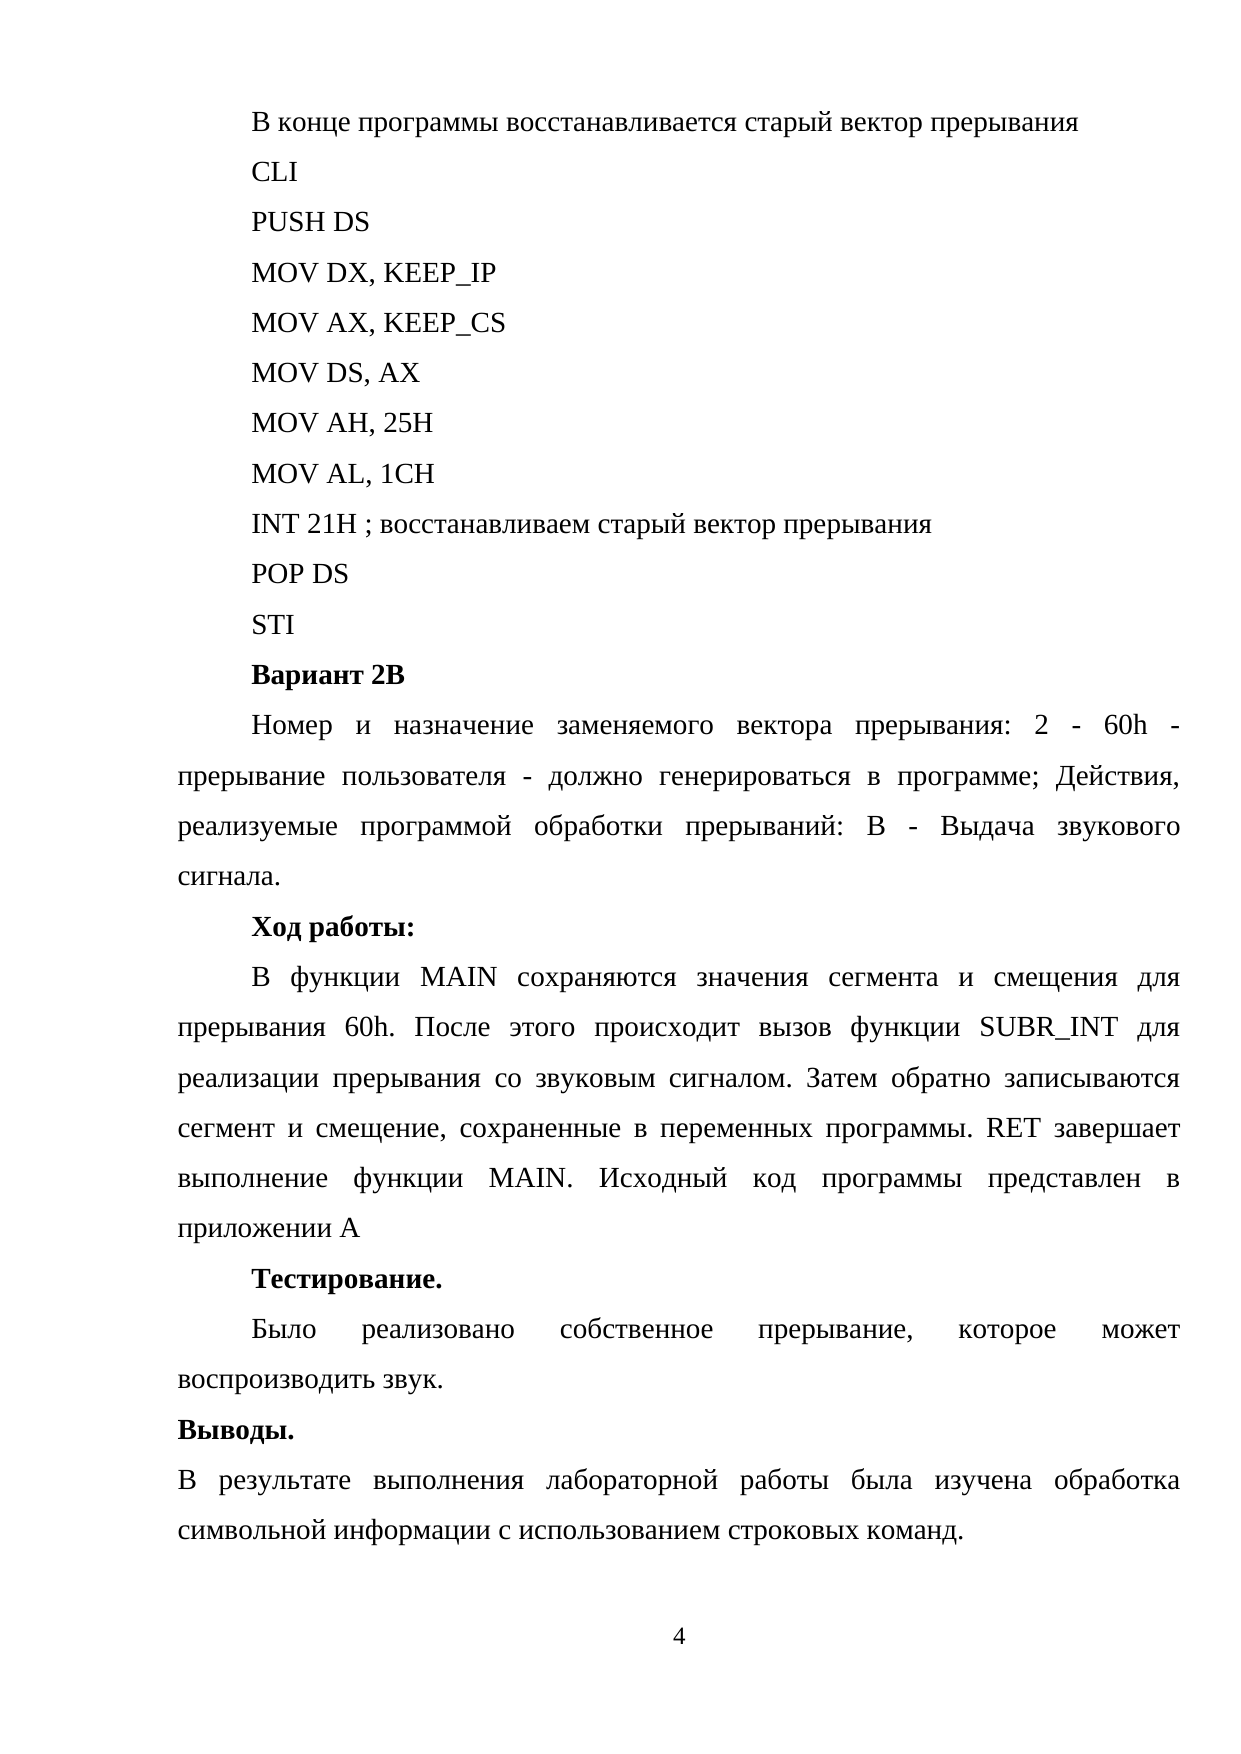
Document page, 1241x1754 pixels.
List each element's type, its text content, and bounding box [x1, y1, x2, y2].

text В результате выполнения лабораторной работы была изучена обработка символьной информации с использованием строковых команд. [177, 1462, 1181, 1546]
text STI [177, 607, 1181, 640]
text Тестирование. [177, 1261, 1181, 1294]
text Ход работы: [177, 909, 1181, 942]
text CLI [177, 154, 1181, 188]
text В функции MAIN сохраняются значения сегмента и смещения для прерывания 60h. После этого происходит вызов функции SUBR_INT для реализации прерывания со звуковым сигналом. Затем обратно записываются сегмент и смещение, сохраненные в переменных программы. RET завершает выполнение функции MAIN. Исходный код программы представлен в приложении А [177, 959, 1181, 1244]
text POP DS [177, 557, 1181, 590]
text MOV DX, KEEP_IP [177, 255, 1181, 288]
text MOV AL, 1CH [177, 456, 1181, 489]
text Было реализовано собственное прерывание, которое может воспроизводить звук. [177, 1311, 1181, 1395]
text PUSH DS [177, 204, 1181, 238]
text INT 21H ; восстанавливаем старый вектор прерывания [177, 506, 1181, 540]
text В конце программы восстанавливается старый вектор прерывания [177, 104, 1181, 137]
text Вариант 2В [177, 657, 1181, 691]
text Номер и назначение заменяемого вектора прерывания: 2 - 60h - прерывание пользователя - должно генерироваться в программе; Действия, реализуемые программой обработки прерываний: В - Выдача звукового сигнала. [177, 707, 1181, 892]
text MOV AH, 25H [177, 406, 1181, 439]
text MOV AX, KEEP_CS [177, 305, 1181, 338]
text Выводы. [177, 1412, 1181, 1445]
text MOV DS, AX [177, 355, 1181, 389]
